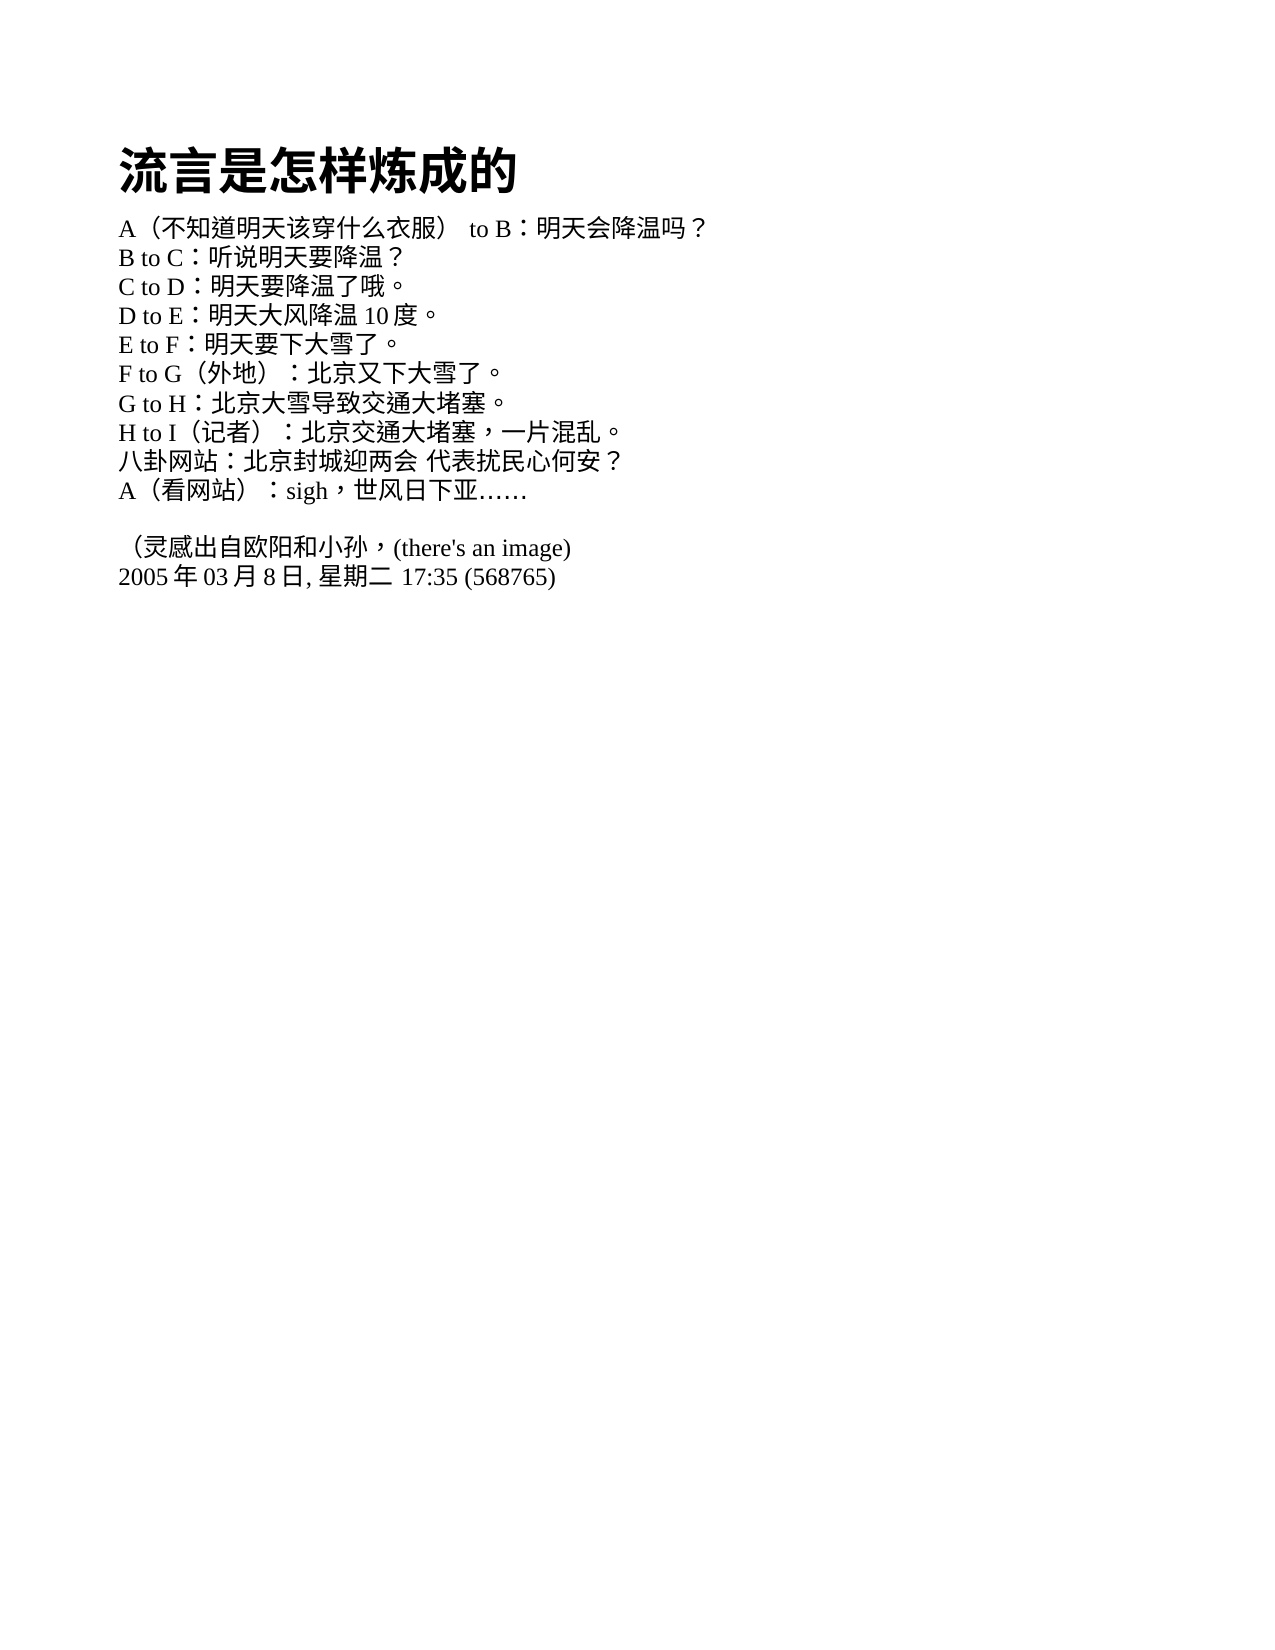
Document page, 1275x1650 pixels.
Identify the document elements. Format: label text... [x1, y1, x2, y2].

text A（不知道明天该穿什么衣服） to B：明天会降温吗？ B to C：听说明天要降温？ C to D：明天要降温了哦。 D to E：明天大风降温10度。 E to F：明天要下大雪了。 F to G（外地）：北京又下大雪了。 G to H：北京大雪导致交通大堵塞。 H to I（记者）：北京交通大堵塞，一片混乱。 八卦网站：北京封城迎两会 代表扰民心何安？ A（看网站）：sigh，世风日下亚…… （灵感出自欧阳和小孙，(there's an image) [118, 214, 1157, 562]
subtitle 流言是怎样炼成的 [118, 143, 1157, 201]
text 2005年03月8日, 星期二 17:35 (568765) [118, 562, 1157, 592]
